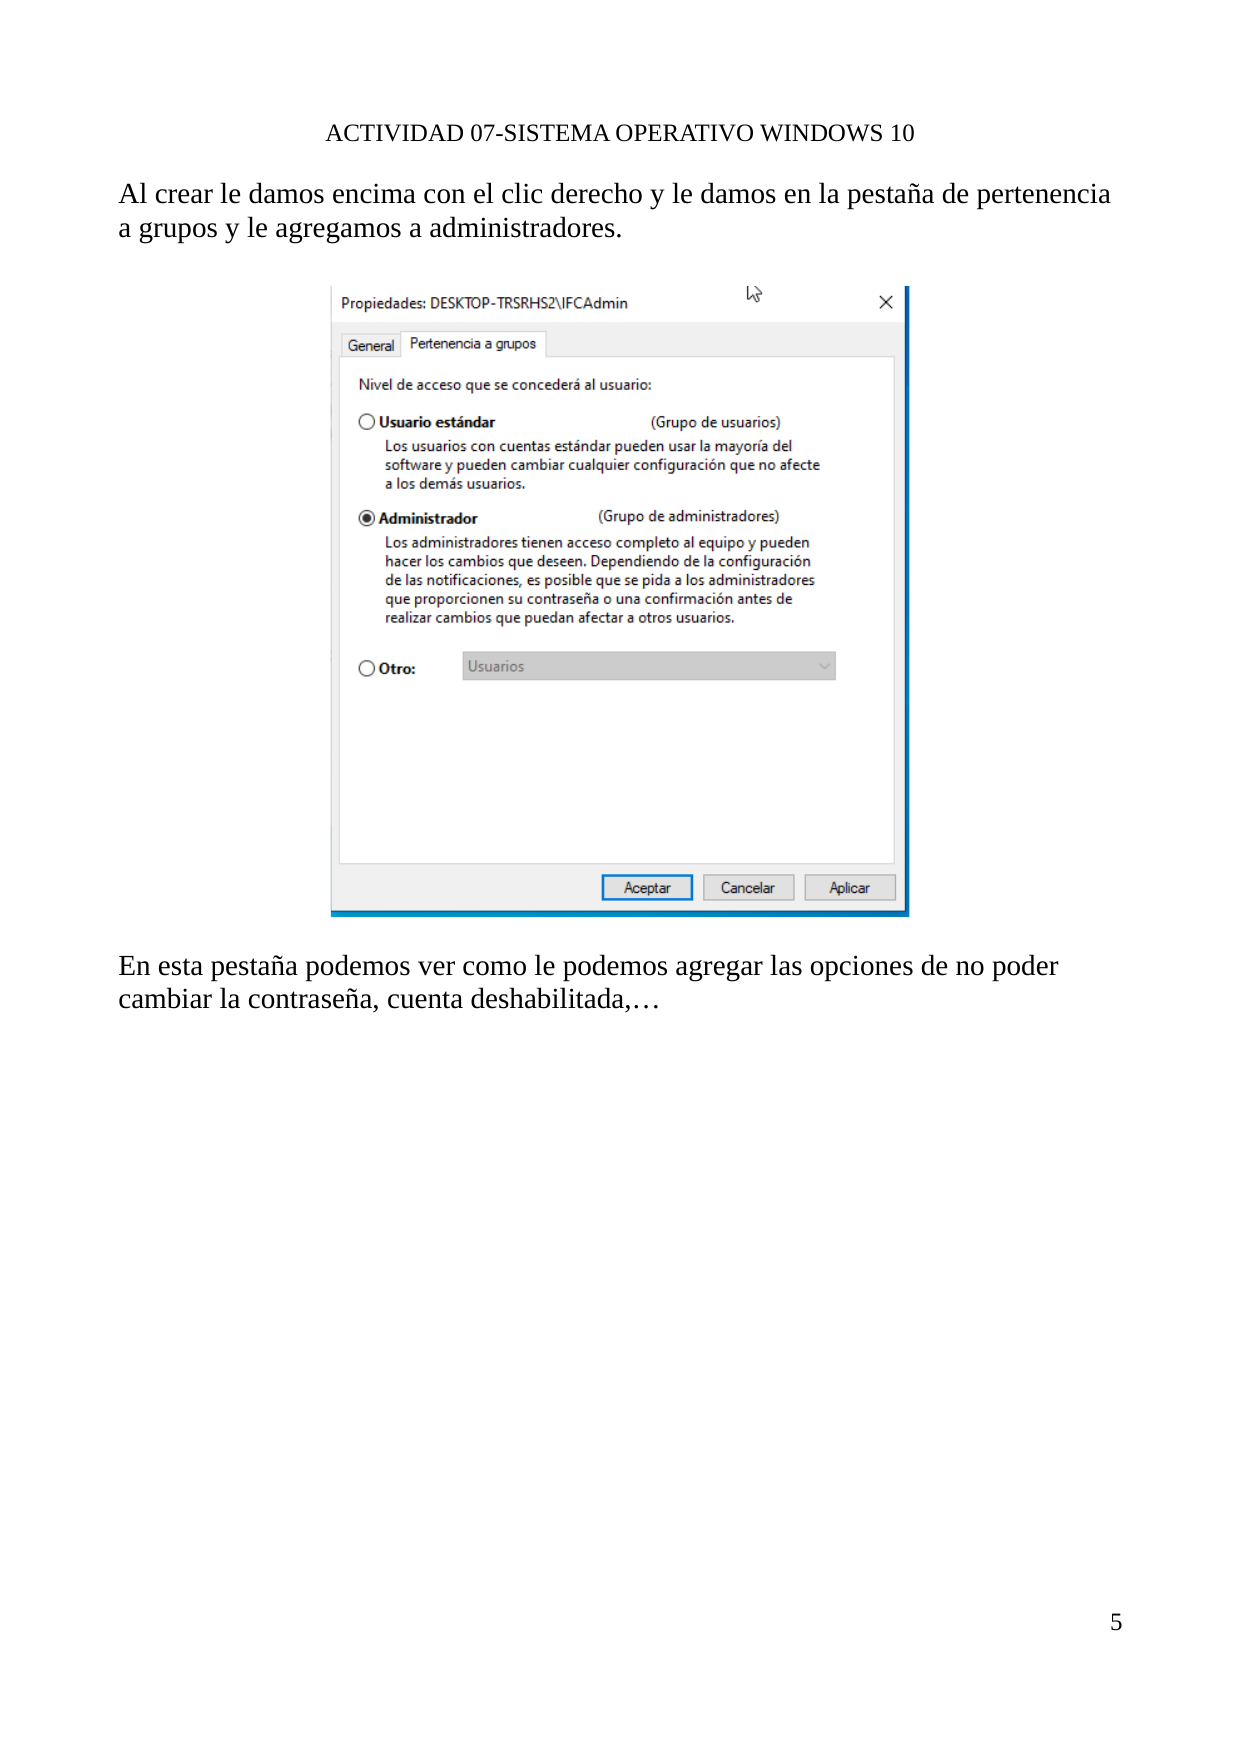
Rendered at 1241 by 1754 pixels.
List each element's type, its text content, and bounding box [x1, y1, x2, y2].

picture [330, 286, 910, 917]
text En esta pestaña podemos ver como le podemos agregar las opciones de no poder cambiar la contraseña, cuenta deshabilitada,… [118, 948, 1122, 1015]
text Al crear le damos encima con el clic derecho y le damos en la pestaña de pertenencia a grupos y le agregamos a administradores. [118, 176, 1122, 243]
